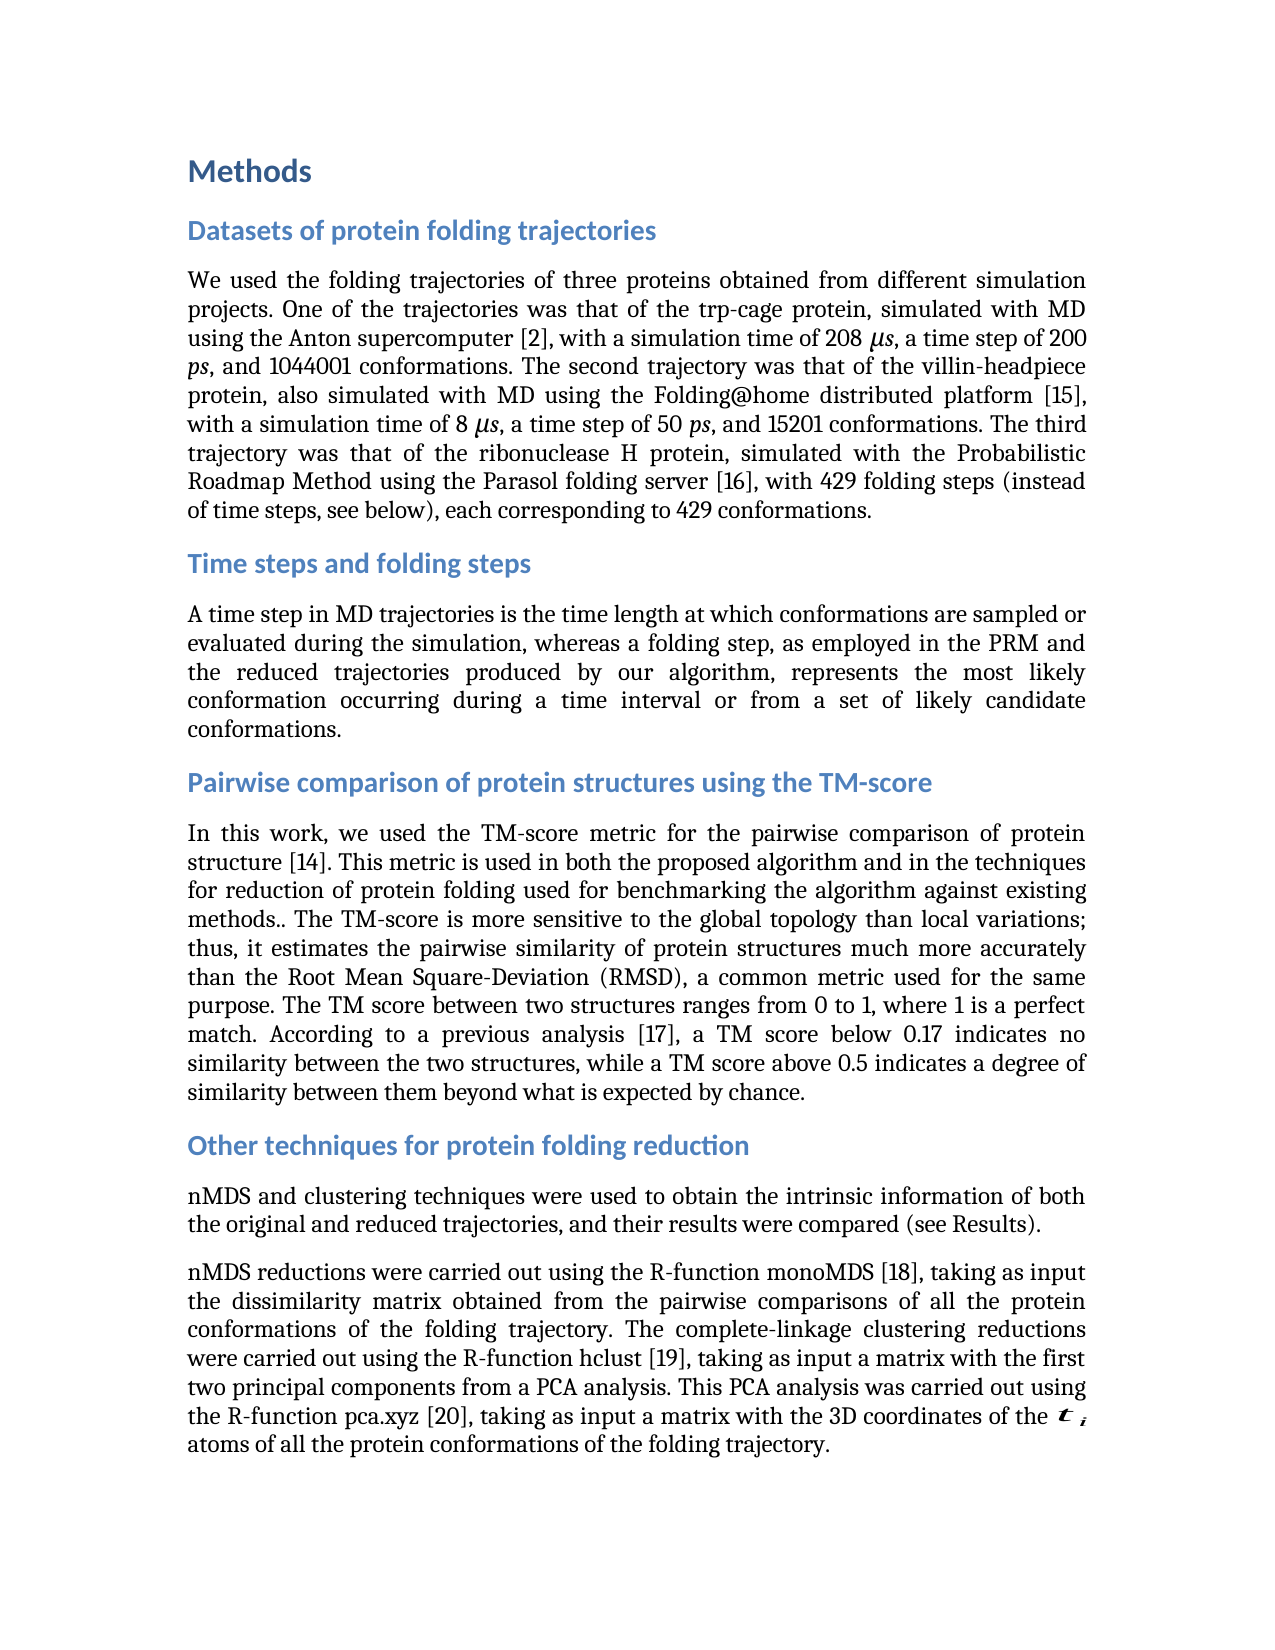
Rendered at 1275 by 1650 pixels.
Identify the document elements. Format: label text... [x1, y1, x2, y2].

text nMDS and clustering techniques were used to obtain the intrinsic information of both the original and reduced trajectories, and their results were compared (see Results). [187, 1182, 1087, 1239]
text We used the folding trajectories of three proteins obtained from different simulation projects. One of the trajectories was that of the trp-cage protein, simulated with MD using the Anton supercomputer [2], with a simulation time of 208 μs, a time step of 200 ps, and 1044001 conformations. The second trajectory was that of the villin-headpiece protein, also simulated with MD using the Folding@home distributed platform [15], with a simulation time of 8 μs, a time step of 50 ps, and 15201 conformations. The third trajectory was that of the ribonuclease H protein, simulated with the Probabilistic Roadmap Method using the Parasol folding server [16], with 429 folding steps (instead of time steps, see below), each corresponding to 429 conformations. [187, 266, 1087, 525]
subtitle Pairwise comparison of protein structures using the TM-score [187, 764, 1087, 800]
subtitle Other techniques for protein folding reduction [187, 1127, 1087, 1163]
text In this work, we used the TM-score metric for the pairwise comparison of protein structure [14]. This metric is used in both the proposed algorithm and in the techniques for reduction of protein folding used for benchmarking the algorithm against existing methods.. The TM-score is more sensitive to the global topology than local variations; thus, it estimates the pairwise similarity of protein structures much more accurately than the Root Mean Square-Deviation (RMSD), a common metric used for the same purpose. The TM score between two structures ranges from 0 to 1, where 1 is a perfect match. According to a previous analysis [17], a TM score below 0.17 indicates no similarity between the two structures, while a TM score above 0.5 indicates a degree of similarity between them beyond what is expected by chance. [187, 819, 1087, 1106]
subtitle Methods [187, 150, 1087, 191]
subtitle Datasets of protein folding trajectories [187, 212, 1087, 247]
text A time step in MD trajectories is the time length at which conformations are sampled or evaluated during the simulation, whereas a folding step, as employed in the PRM and the reduced trajectories produced by our algorithm, represents the most likely conformation occurring during a time interval or from a set of likely candidate conformations. [187, 600, 1087, 744]
subtitle Time steps and folding steps [187, 546, 1087, 581]
text nMDS reductions were carried out using the R-function monoMDS [18], taking as input the dissimilarity matrix obtained from the pairwise comparisons of all the protein conformations of the folding trajectory. The complete-linkage clustering reductions were carried out using the R-function hclust [19], taking as input a matrix with the first two principal components from a PCA analysis. This PCA analysis was carried out using the R-function pca.xyz [20], taking as input a matrix with the 3D coordinates of the atoms of all the protein conformations of the folding trajectory. [187, 1258, 1087, 1459]
